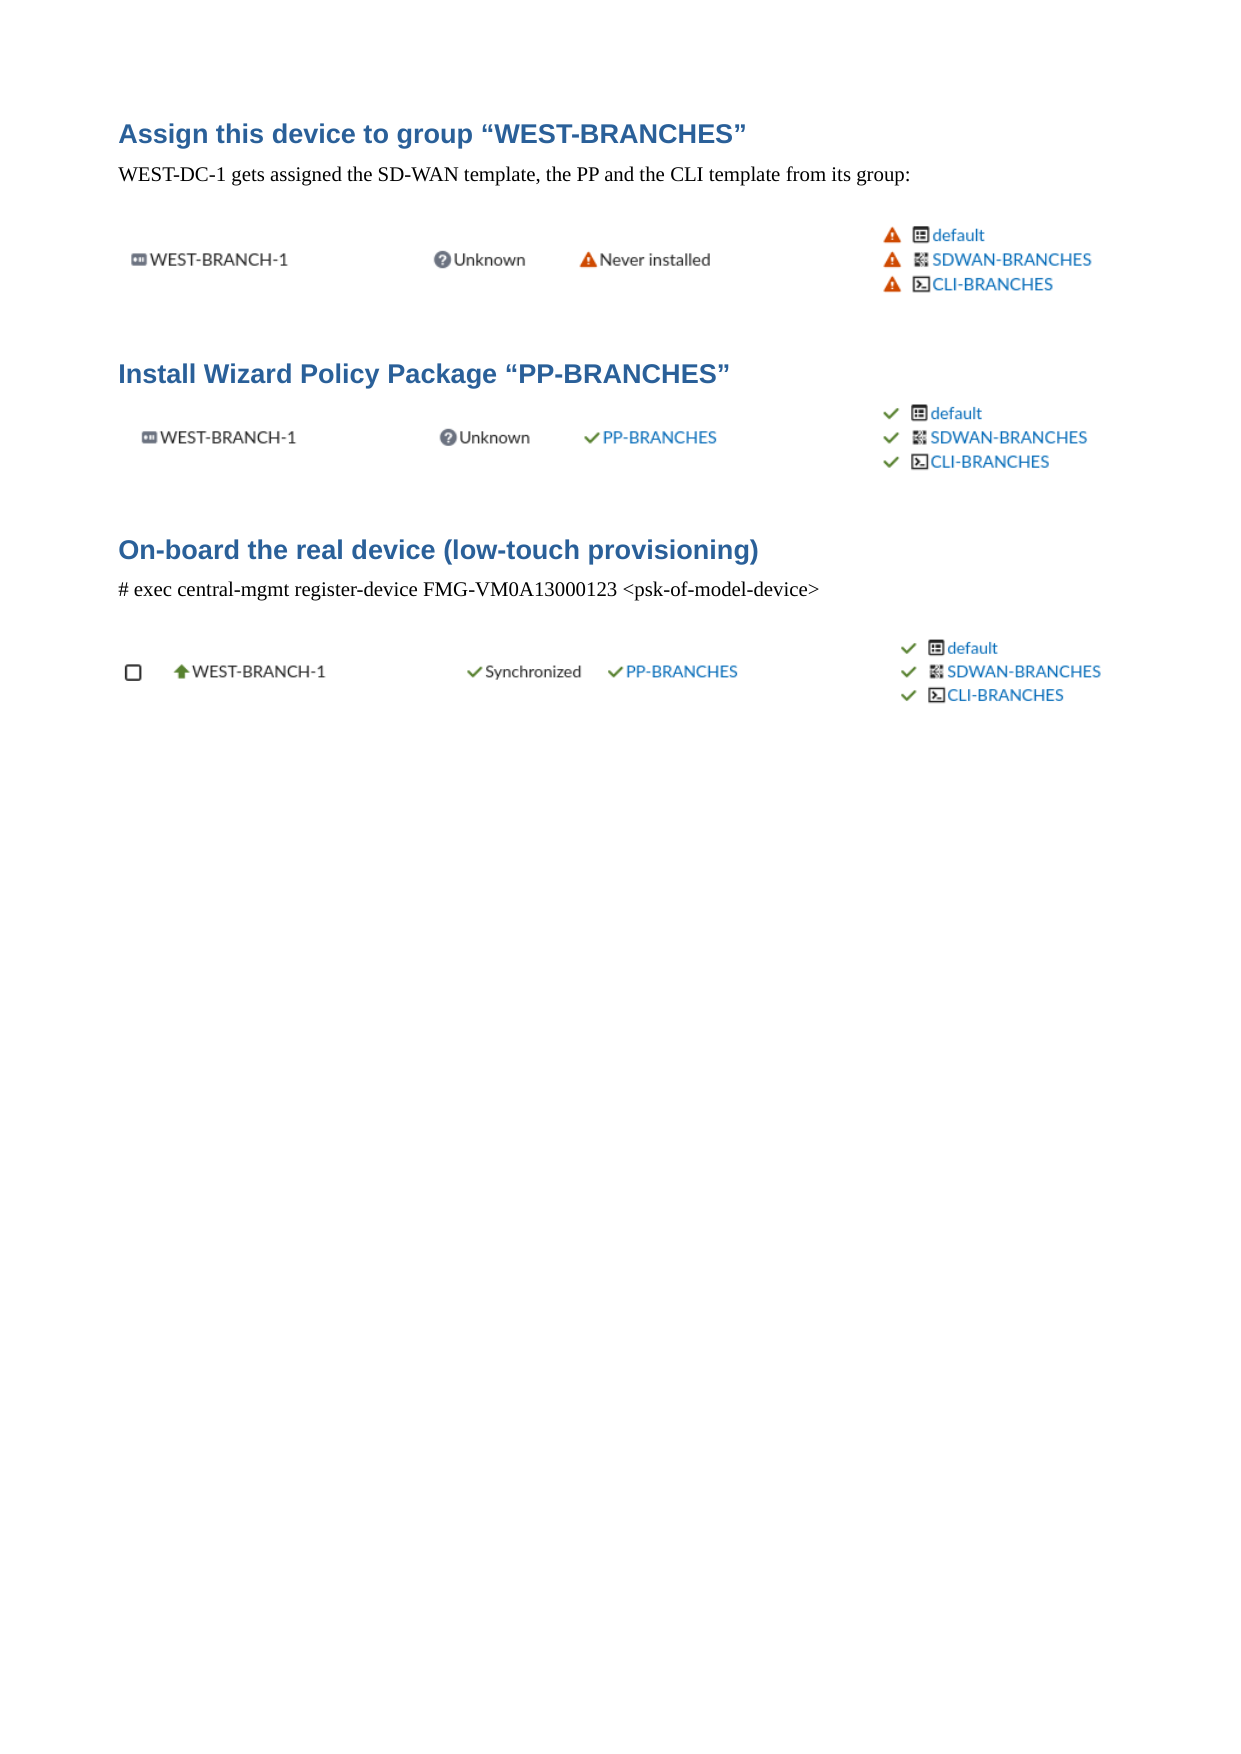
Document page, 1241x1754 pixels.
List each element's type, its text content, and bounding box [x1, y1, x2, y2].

picture [118, 219, 1123, 304]
text # exec central-mgmt register-device FMG-VM0A13000123 <psk-of-model-device> [118, 577, 1122, 601]
subtitle Install Wizard Policy Package “PP-BRANCHES” [118, 358, 1122, 389]
subtitle On-board the real device (low-touch provisioning) [118, 534, 1122, 565]
text WEST-DC-1 gets assigned the SD-WAN template, the PP and the CLI template from its group: [118, 162, 1122, 186]
picture [118, 401, 1123, 480]
picture [118, 635, 1123, 714]
subtitle Assign this device to group “WEST-BRANCHES” [118, 118, 1122, 149]
